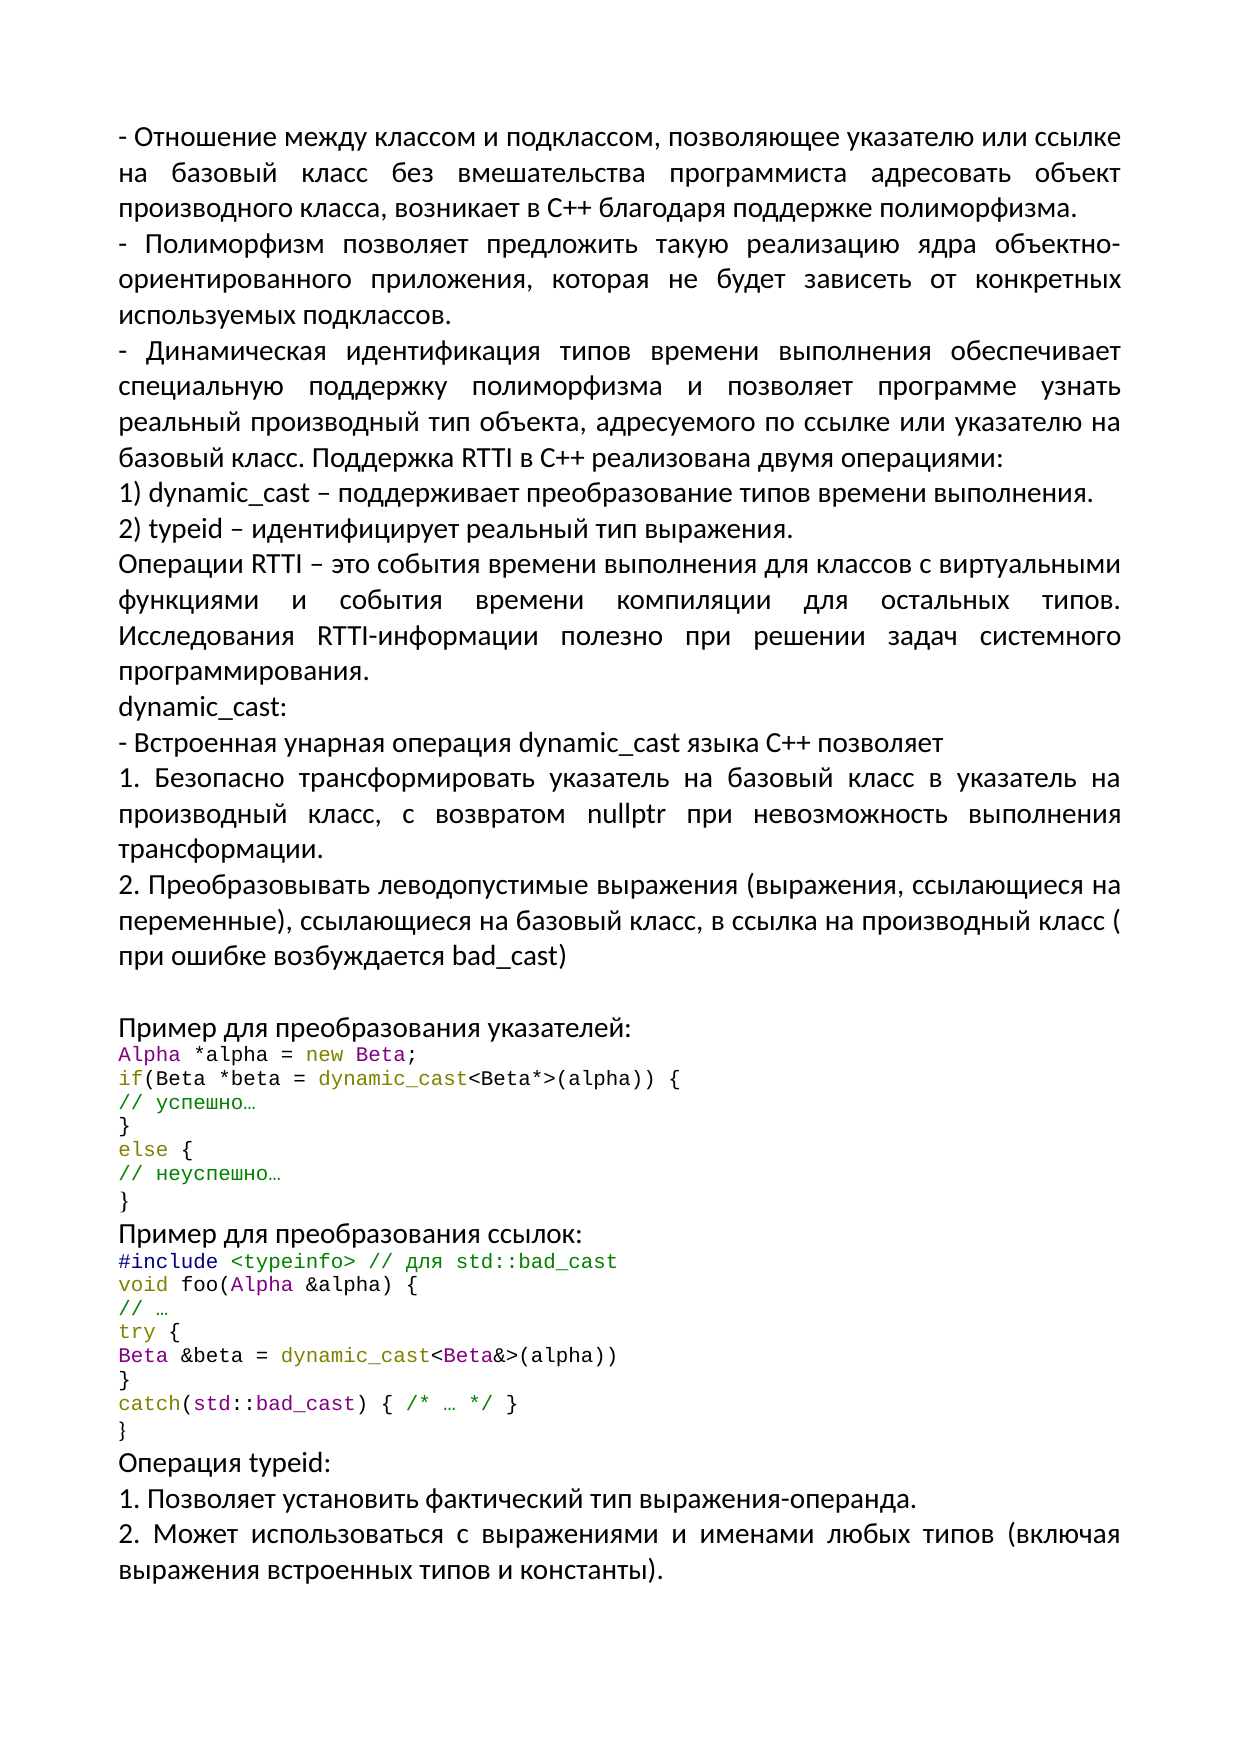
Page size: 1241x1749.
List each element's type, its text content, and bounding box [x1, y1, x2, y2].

text - Встроенная унарная операция dynamic_cast языка С++ позволяет [118, 724, 1122, 759]
text } [118, 1186, 1122, 1215]
text - Полиморфизм позволяет предложить такую реализацию ядра объектно-ориентированного приложения, которая не будет зависеть от конкретных используемых подклассов. [118, 225, 1122, 332]
text Операции RTTI – это события времени выполнения для классов с виртуальными функциями и события времени компиляции для остальных типов. Исследования RTTI-информации полезно при решении задач системного программирования. [118, 546, 1122, 688]
text Пример для преобразования указателей: [118, 1009, 1122, 1044]
text Beta &beta = dynamic_cast<Beta&>(alpha)) [118, 1345, 1122, 1369]
text 2. Преобразовывать леводопустимые выражения (выражения, ссылающиеся на переменные), ссылающиеся на базовый класс, в ссылка на производный класс ( при ошибке возбуждается bad_cast) [118, 866, 1122, 973]
text 1) dynamic_cast – поддерживает преобразование типов времени выполнения. [118, 474, 1122, 510]
text Alpha *alpha = new Beta; [118, 1044, 1122, 1068]
text } [118, 1416, 1122, 1444]
text Операция typeid: [118, 1444, 1122, 1480]
text } [118, 1115, 1122, 1139]
text try { [118, 1322, 1122, 1345]
text } [118, 1369, 1122, 1392]
text - Отношение между классом и подклассом, позволяющее указателю или ссылке на базовый класс без вмешательства программиста адресовать объект производного класса, возникает в С++ благодаря поддержке полиморфизма. [118, 118, 1122, 225]
text catch(std::bad_cast) { /* … */ } [118, 1392, 1122, 1416]
text // успешно… [118, 1092, 1122, 1115]
text dynamic_cast: [118, 688, 1122, 724]
text if(Beta *beta = dynamic_cast<Beta*>(alpha)) { [118, 1068, 1122, 1092]
text // неуспешно… [118, 1163, 1122, 1186]
text 1. Безопасно трансформировать указатель на базовый класс в указатель на производный класс, с возвратом nullptr при невозможность выполнения трансформации. [118, 759, 1122, 866]
text Пример для преобразования ссылок: [118, 1215, 1122, 1251]
text 2. Может использоваться с выражениями и именами любых типов (включая выражения встроенных типов и константы). [118, 1515, 1122, 1587]
text 1. Позволяет установить фактический тип выражения-операнда. [118, 1480, 1122, 1515]
text 2) typeid – идентифицирует реальный тип выражения. [118, 510, 1122, 546]
text else { [118, 1139, 1122, 1163]
text void foo(Alpha &alpha) { [118, 1274, 1122, 1298]
text - Динамическая идентификация типов времени выполнения обеспечивает специальную поддержку полиморфизма и позволяет программе узнать реальный производный тип объекта, адресуемого по ссылке или указателю на базовый класс. Поддержка RTTI в С++ реализована двумя операциями: [118, 332, 1122, 474]
text // … [118, 1298, 1122, 1322]
text #include <typeinfo> // для std::bad_cast [118, 1251, 1122, 1274]
